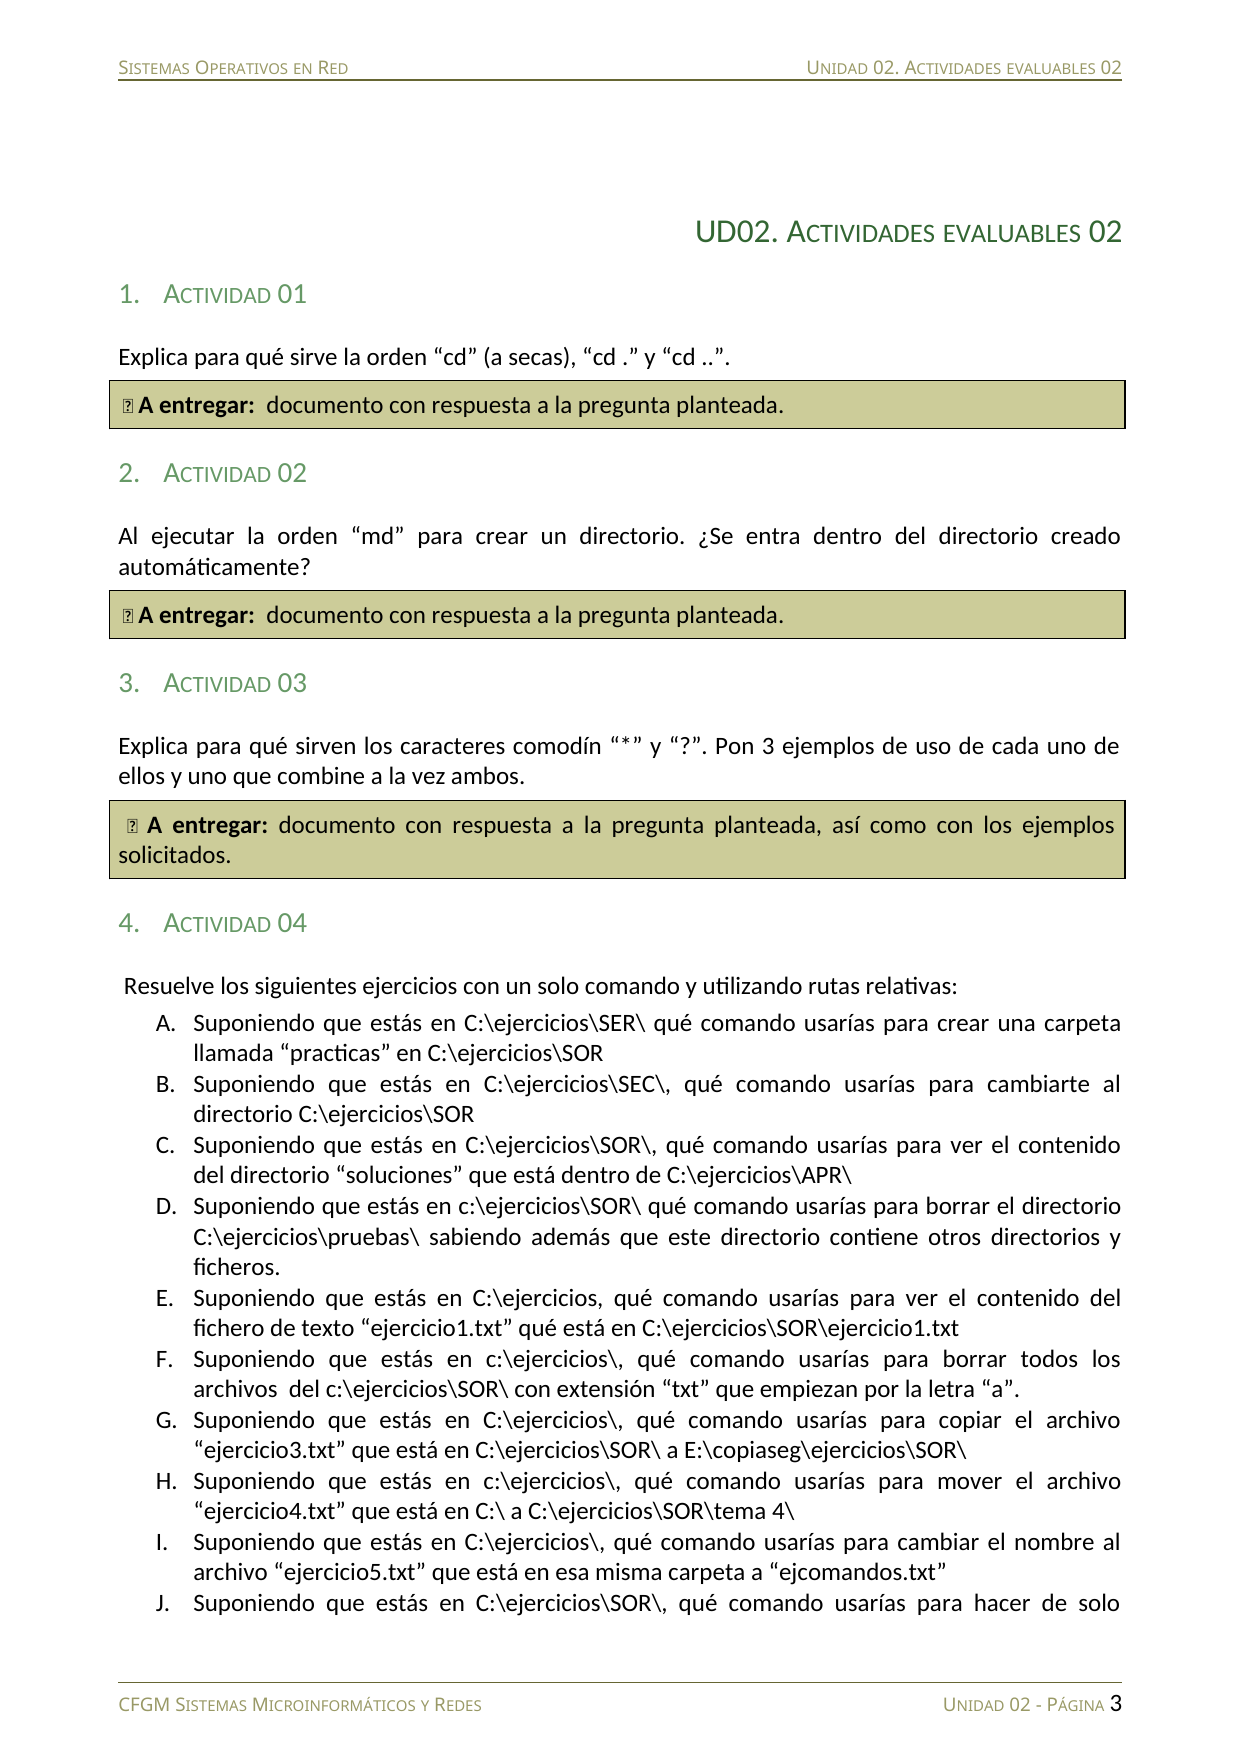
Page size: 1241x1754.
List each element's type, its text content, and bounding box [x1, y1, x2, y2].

text Explica para qué sirven los caracteres comodín “*” y “?”. Pon 3 ejemplos de uso de cada uno de ellos y uno que combine a la vez ambos. [118, 730, 1122, 791]
list Suponiendo que estás en c:\ejercicios\, qué comando usarías para mover el archivo “ejercicio4.txt” que está en C:\ a C:\ejercicios\SOR\tema 4\ [156, 1465, 1122, 1526]
list Suponiendo que estás en C:\ejercicios\SOR\, qué comando usarías para ver el contenido del directorio “soluciones” que está dentro de C:\ejercicios\APR\ [156, 1129, 1122, 1190]
subtitle Actividad 02 [118, 454, 1122, 490]
list Suponiendo que estás en C:\ejercicios\, qué comando usarías para copiar el archivo “ejercicio3.txt” que está en C:\ejercicios\SOR\ a E:\copiaseg\ejercicios\SOR\ [156, 1404, 1122, 1465]
text Explica para qué sirve la orden “cd” (a secas), “cd .” y “cd ..”. [118, 341, 1122, 371]
list Suponiendo que estás en C:\ejercicios\, qué comando usarías para cambiar el nombre al archivo “ejercicio5.txt” que está en esa misma carpeta a “ejcomandos.txt” [156, 1526, 1122, 1587]
list Suponiendo que estás en c:\ejercicios\SOR\ qué comando usarías para borrar el directorio C:\ejercicios\pruebas\ sabiendo además que este directorio contiene otros directorios y ficheros. [156, 1190, 1122, 1282]
text UD02. Actividades evaluables 02 [118, 210, 1122, 250]
subtitle Actividad 03 [118, 664, 1122, 700]
subtitle Actividad 04 [118, 904, 1122, 940]
list Suponiendo que estás en C:\ejercicios\SER\ qué comando usarías para crear una carpeta llamada “practicas” en C:\ejercicios\SOR [156, 1007, 1122, 1068]
text 📕 A entregar: documento con respuesta a la pregunta planteada. [110, 381, 1124, 428]
list Suponiendo que estás en c:\ejercicios\, qué comando usarías para borrar todos los archivos del c:\ejercicios\SOR\ con extensión “txt” que empiezan por la letra “a”. [156, 1343, 1122, 1404]
list Suponiendo que estás en C:\ejercicios\SEC\, qué comando usarías para cambiarte al directorio C:\ejercicios\SOR [156, 1068, 1122, 1129]
text Al ejecutar la orden “md” para crear un directorio. ¿Se entra dentro del directorio creado automáticamente? [118, 520, 1122, 581]
list Suponiendo que estás en C:\ejercicios\SOR\, qué comando usarías para hacer de solo [156, 1587, 1122, 1617]
subtitle Actividad 01 [118, 275, 1122, 311]
text Resuelve los siguientes ejercicios con un solo comando y utilizando rutas relativas: [118, 970, 1122, 1001]
text 📕 A entregar: documento con respuesta a la pregunta planteada. [110, 591, 1124, 638]
list Suponiendo que estás en C:\ejercicios, qué comando usarías para ver el contenido del fichero de texto “ejercicio1.txt” qué está en C:\ejercicios\SOR\ejercicio1.txt [156, 1282, 1122, 1343]
text 📕 A entregar: documento con respuesta a la pregunta planteada, así como con los ejemplos solicitados. [110, 801, 1124, 878]
